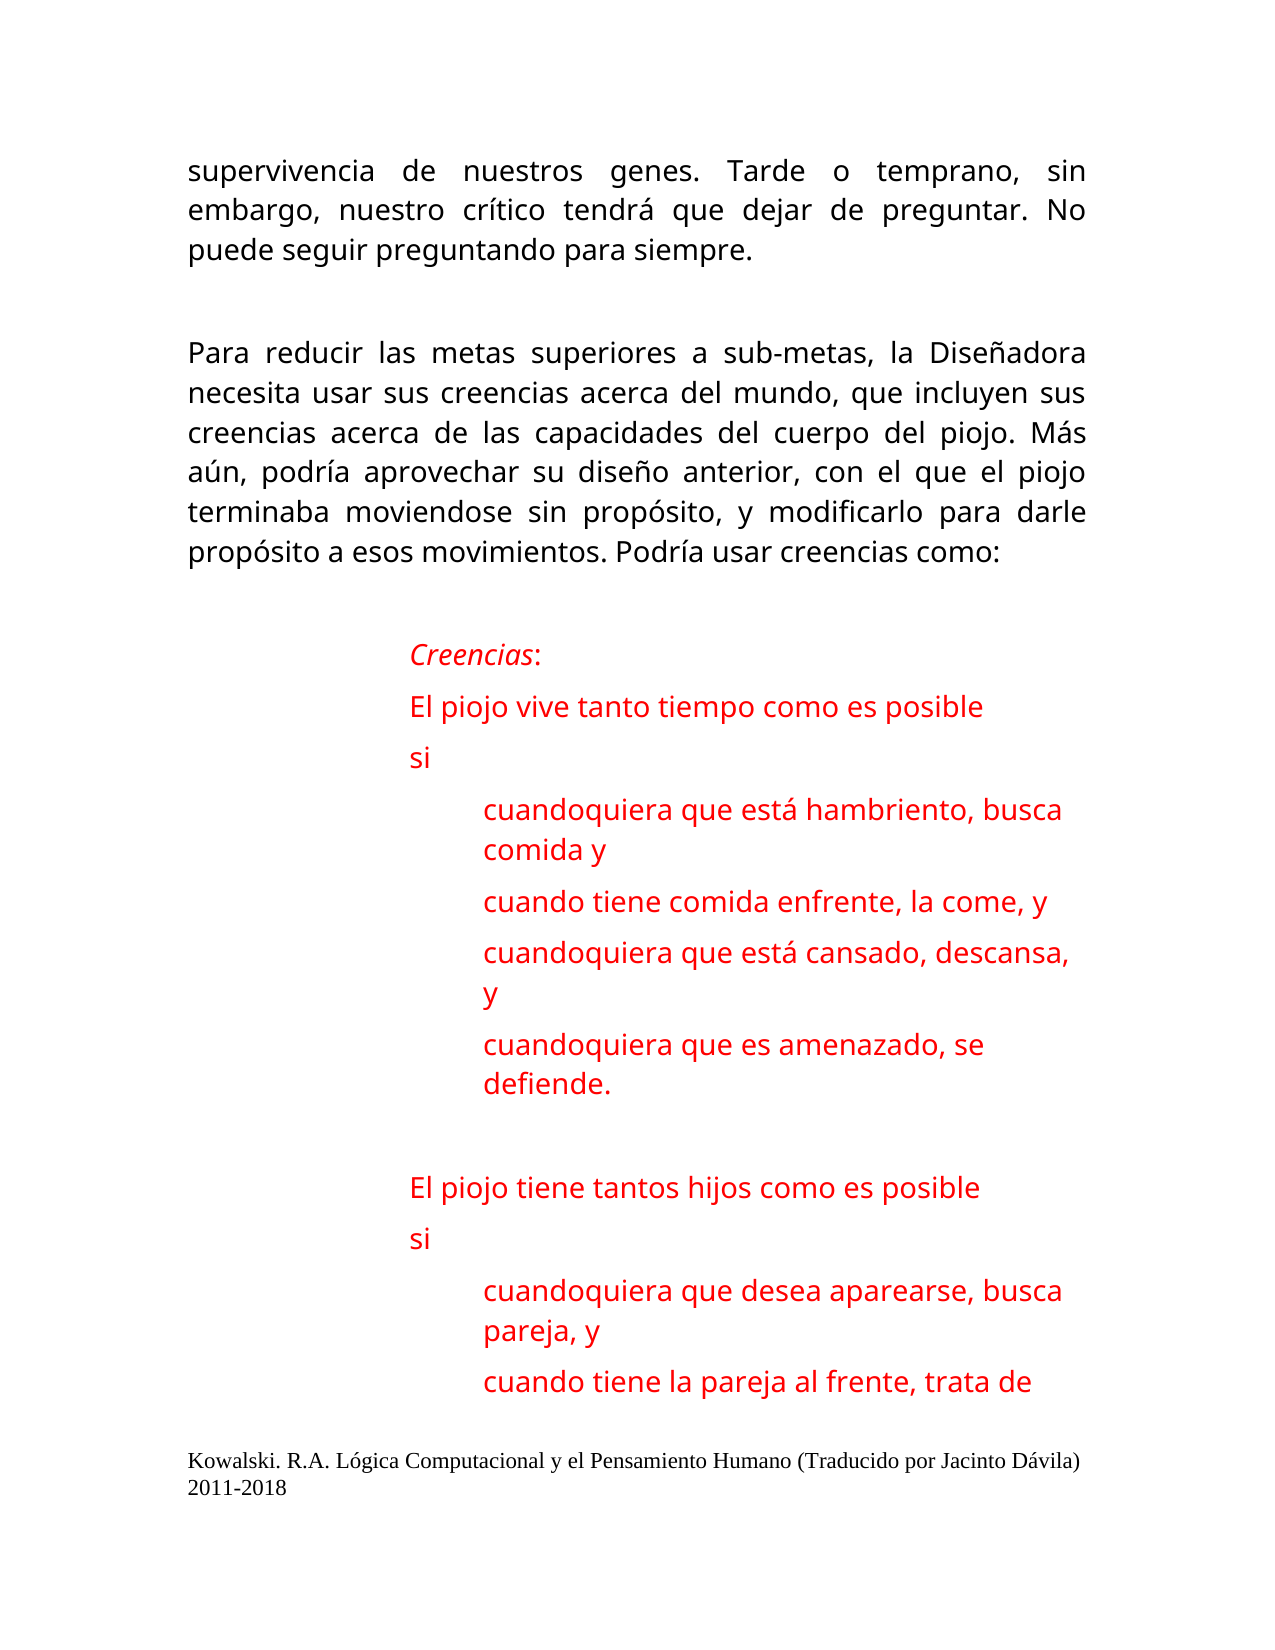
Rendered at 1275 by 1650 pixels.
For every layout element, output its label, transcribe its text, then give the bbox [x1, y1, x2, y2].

text cuandoquiera que está cansado, descansa, y [483, 932, 1087, 1012]
text supervivencia de nuestros genes. Tarde o temprano, sin embargo, nuestro crítico tendrá que dejar de preguntar. No puede seguir preguntando para siempre. [187, 150, 1087, 269]
text cuandoquiera que es amenazado, se defiende. [483, 1024, 1087, 1103]
text El piojo vive tanto tiempo como es posible [409, 686, 1087, 726]
text si [409, 738, 1087, 777]
text cuando tiene la pareja al frente, trata de [483, 1362, 1087, 1401]
text cuandoquiera que está hambriento, busca comida y [483, 789, 1087, 869]
text cuando tiene comida enfrente, la come, y [483, 881, 1087, 921]
text El piojo tiene tantos hijos como es posible [409, 1167, 1087, 1207]
text Para reducir las metas superiores a sub-metas, la Diseñadora necesita usar sus creencias acerca del mundo, que incluyen sus creencias acerca de las capacidades del cuerpo del piojo. Más aún, podría aprovechar su diseño anterior, con el que el piojo terminaba moviendose sin propósito, y modificarlo para darle propósito a esos movimientos. Podría usar creencias como: [187, 333, 1087, 571]
text Creencias: [409, 634, 1087, 674]
text si [409, 1218, 1087, 1258]
text cuandoquiera que desea aparearse, busca pareja, y [483, 1270, 1087, 1349]
